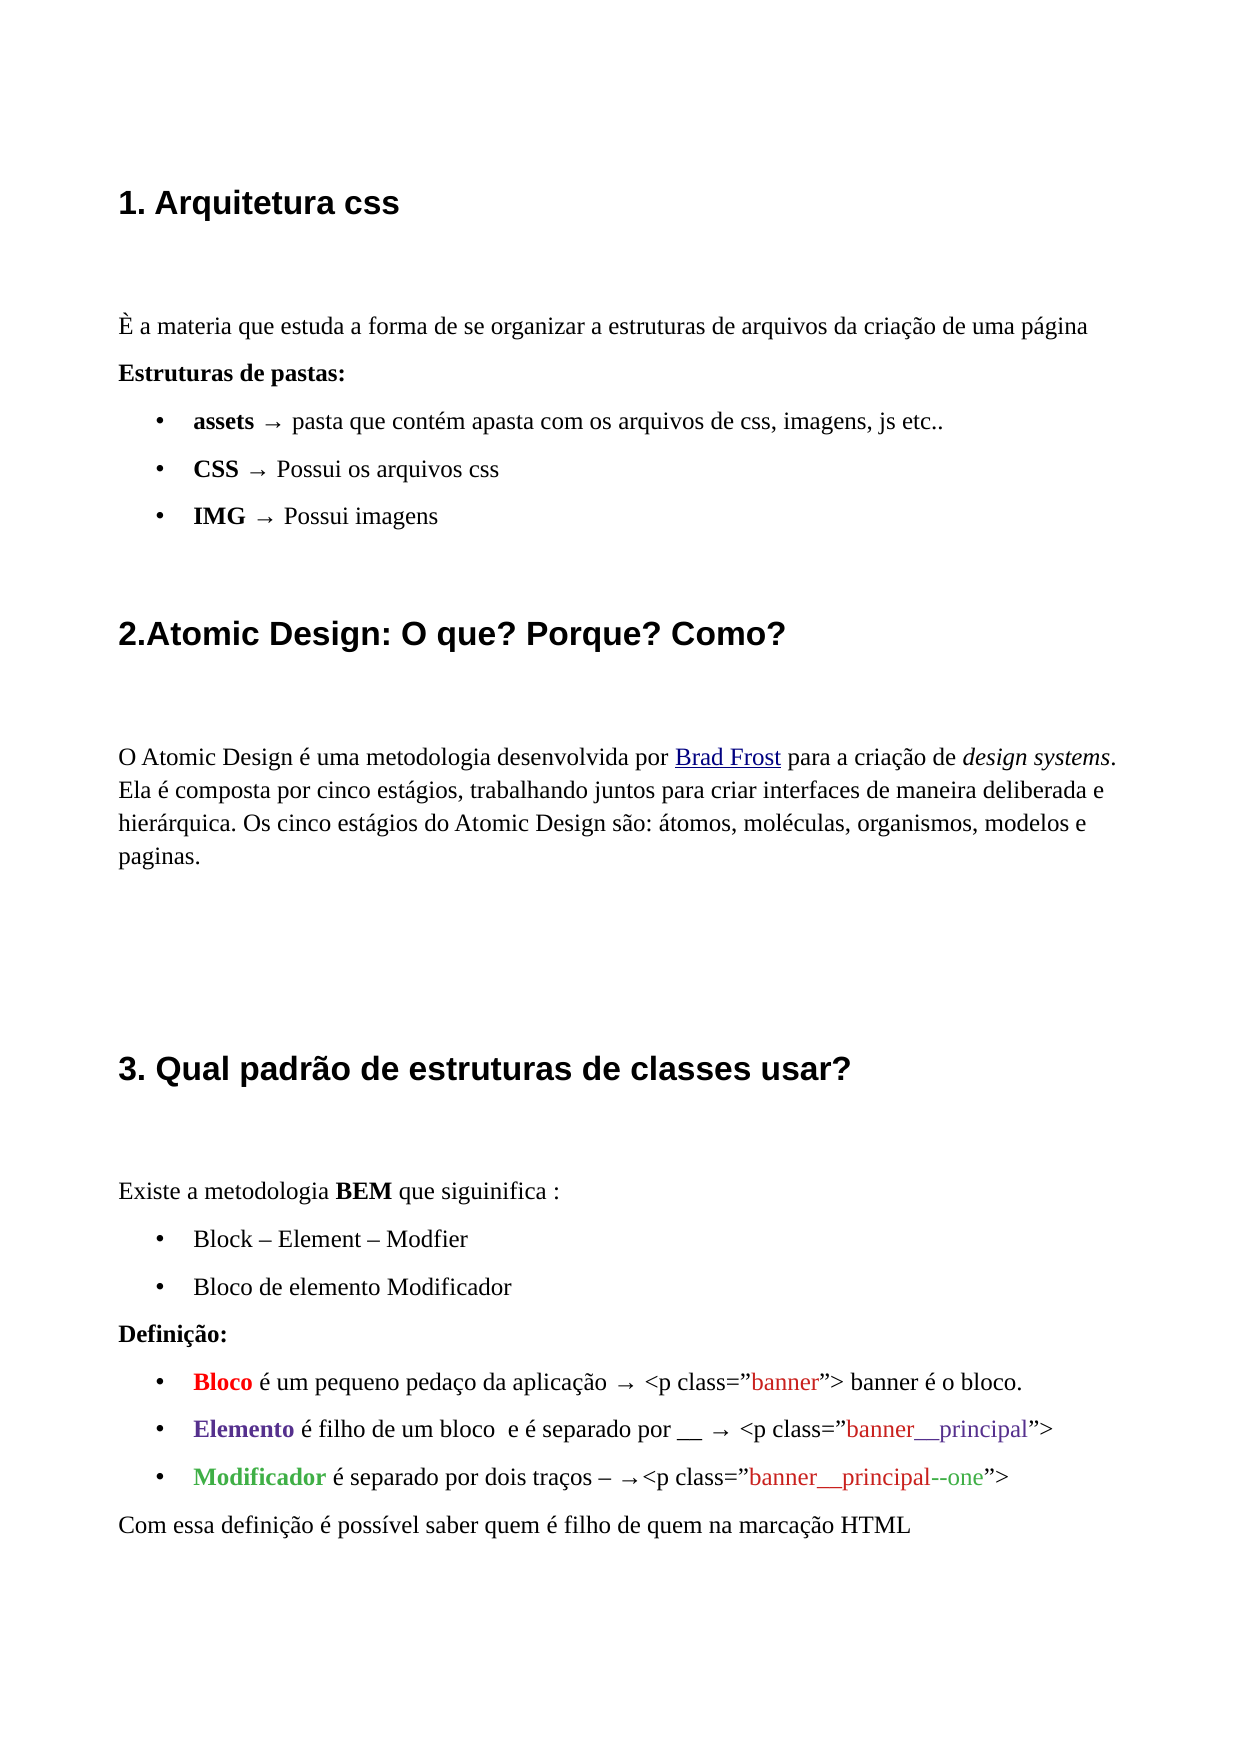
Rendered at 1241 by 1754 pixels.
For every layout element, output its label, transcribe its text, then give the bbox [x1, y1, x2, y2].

text Estruturas de pastas: [118, 358, 1122, 387]
list IMG → Possui imagens [156, 501, 1122, 530]
subtitle 3. Qual padrão de estruturas de classes usar? [118, 1049, 1122, 1087]
list Block – Element – Modfier [156, 1224, 1122, 1253]
list Bloco é um pequeno pedaço da aplicação → <p class=”banner”> banner é o bloco. [156, 1367, 1122, 1396]
list assets → pasta que contém apasta com os arquivos de css, imagens, js etc.. [156, 406, 1122, 435]
subtitle 1. Arquitetura css [118, 183, 1122, 222]
text Existe a metodologia BEM que siguinifica : [118, 1176, 1122, 1205]
text Com essa definição é possível saber quem é filho de quem na marcação HTML [118, 1510, 1122, 1538]
list Elemento é filho de um bloco e é separado por __ → <p class=”banner__principal”> [156, 1414, 1122, 1443]
text È a materia que estuda a forma de se organizar a estruturas de arquivos da criação de uma página [118, 311, 1122, 340]
list CSS → Possui os arquivos css [156, 454, 1122, 482]
subtitle 2.Atomic Design: O que? Porque? Como? [118, 614, 1122, 653]
text Definição: [118, 1319, 1122, 1348]
list Bloco de elemento Modificador [156, 1272, 1122, 1300]
text O Atomic Design é uma metodologia desenvolvida por Brad Frost para a criação de design systems. Ela é composta por cinco estágios, trabalhando juntos para criar interfaces de maneira deliberada e hierárquica. Os cinco estágios do Atomic Design são: átomos, moléculas, organismos, modelos e paginas. [118, 742, 1122, 869]
list Modificador é separado por dois traços – →<p class=”banner__principal--one”> [156, 1462, 1122, 1491]
